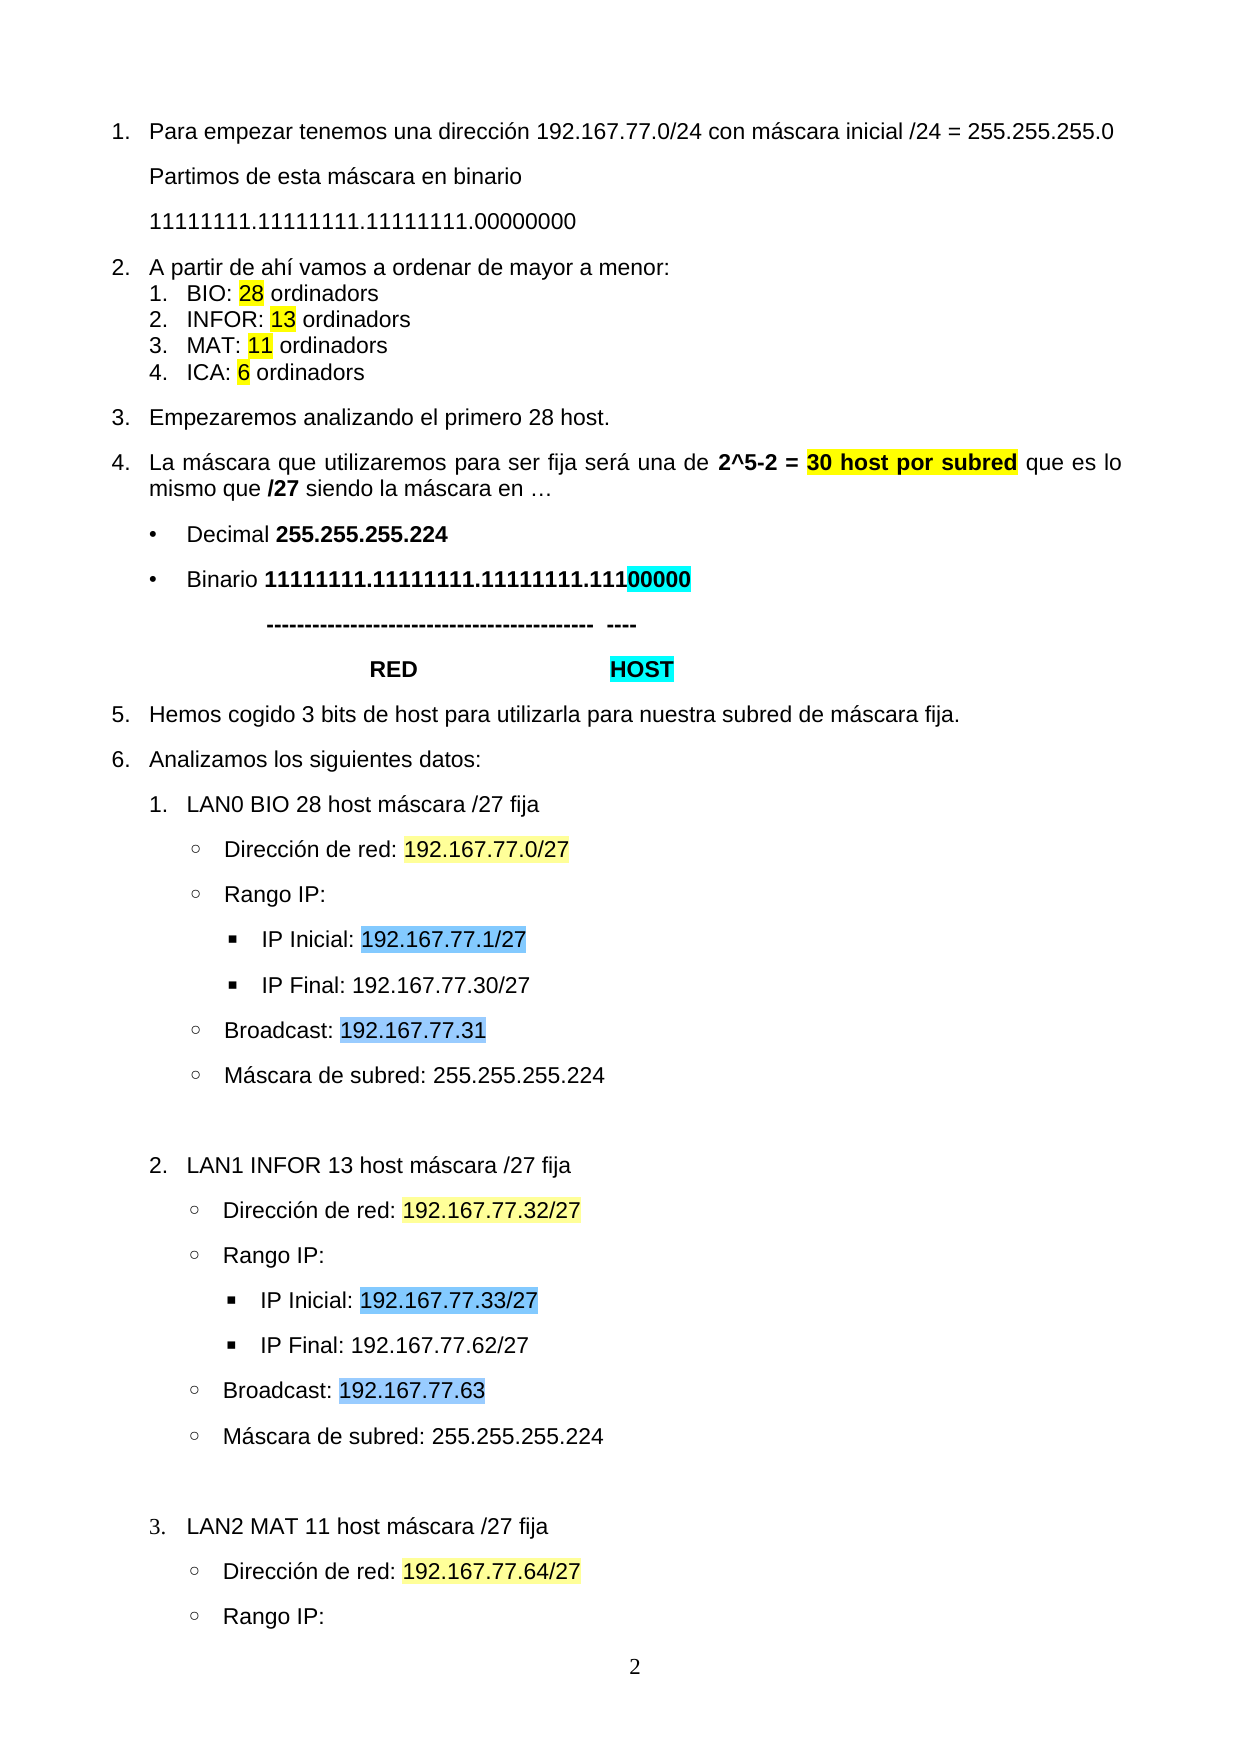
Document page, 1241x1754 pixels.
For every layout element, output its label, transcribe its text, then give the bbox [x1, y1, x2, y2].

list A partir de ahí vamos a ordenar de mayor a menor: [111, 253, 1122, 280]
list Rango IP: [185, 1603, 1122, 1629]
list 11111111.11111111.11111111.00000000 [111, 208, 1122, 235]
list INFOR: 13 ordinadors [149, 306, 1122, 332]
list IP Final: 192.167.77.30/27 [224, 972, 1122, 998]
list Broadcast: 192.167.77.63 [185, 1377, 1122, 1404]
list LAN2 MAT 11 host máscara /27 fija [149, 1513, 1122, 1539]
list Máscara de subred: 255.255.255.224 [185, 1423, 1122, 1449]
list Partimos de esta máscara en binario [111, 163, 1122, 189]
list Hemos cogido 3 bits de host para utilizarla para nuestra subred de máscara fija. [111, 701, 1122, 727]
list La máscara que utilizaremos para ser fija será una de 2^5-2 = 30 host por subred que es lo mismo que /27 siendo la máscara en … [111, 449, 1122, 502]
list Binario 11111111.11111111.11111111.11100000 [149, 566, 1122, 592]
list Analizamos los siguientes datos: [111, 746, 1122, 772]
list MAT: 11 ordinadors [149, 332, 1122, 359]
list Máscara de subred: 255.255.255.224 [186, 1062, 1122, 1088]
text RED HOST [148, 656, 1122, 682]
list LAN1 INFOR 13 host máscara /27 fija [149, 1152, 1122, 1178]
list IP Inicial: 192.167.77.33/27 [223, 1287, 1122, 1314]
list Dirección de red: 192.167.77.32/27 [185, 1197, 1122, 1223]
list Dirección de red: 192.167.77.0/27 [186, 836, 1122, 863]
list Rango IP: [185, 1242, 1122, 1268]
list Broadcast: 192.167.77.31 [186, 1017, 1122, 1043]
list BIO: 28 ordinadors [149, 280, 1122, 306]
list Decimal 255.255.255.224 [149, 521, 1122, 547]
text ------------------------------------------- ---- [148, 611, 1122, 637]
list Rango IP: [186, 881, 1122, 908]
list Dirección de red: 192.167.77.64/27 [185, 1558, 1122, 1584]
list LAN0 BIO 28 host máscara /27 fija [149, 791, 1122, 817]
list IP Inicial: 192.167.77.1/27 [224, 926, 1122, 953]
list IP Final: 192.167.77.62/27 [223, 1332, 1122, 1359]
list Empezaremos analizando el primero 28 host. [111, 404, 1122, 430]
list Para empezar tenemos una dirección 192.167.77.0/24 con máscara inicial /24 = 255.255.255.0 [111, 118, 1122, 144]
list ICA: 6 ordinadors [149, 359, 1122, 385]
